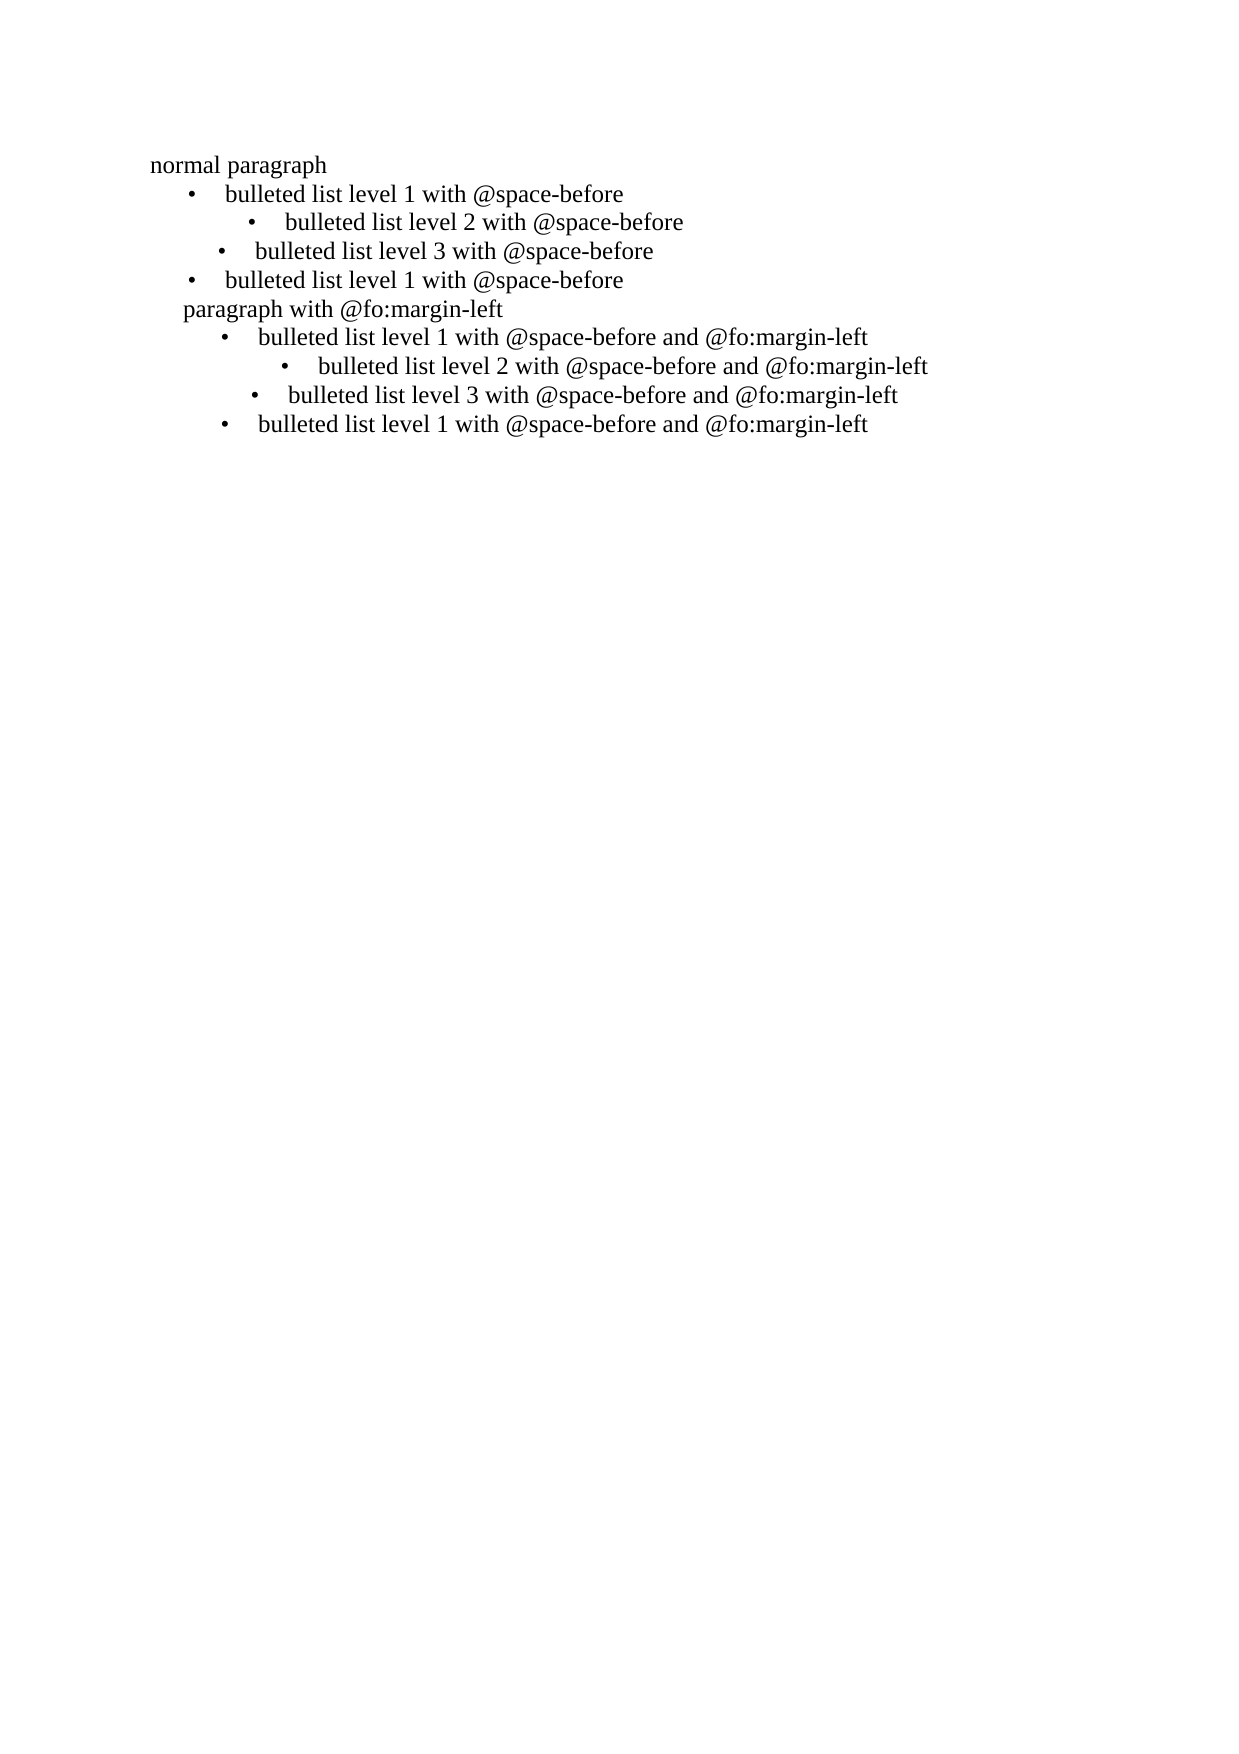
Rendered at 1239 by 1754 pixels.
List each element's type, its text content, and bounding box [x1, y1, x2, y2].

list bulleted list level 2 with @space-before and @fo:margin-left [280, 351, 1089, 380]
list bulleted list level 2 with @space-before [247, 207, 1089, 236]
list paragraph with @fo:margin-left [183, 294, 1089, 322]
list bulleted list level 1 with @space-before [187, 265, 1089, 294]
list bulleted list level 3 with @space-before and @fo:margin-left [250, 380, 1089, 409]
list bulleted list level 1 with @space-before [187, 179, 1089, 207]
list bulleted list level 1 with @space-before and @fo:margin-left [220, 322, 1089, 351]
list normal paragraph [150, 150, 1089, 179]
list bulleted list level 3 with @space-before [217, 236, 1089, 265]
list bulleted list level 1 with @space-before and @fo:margin-left [220, 409, 1089, 437]
